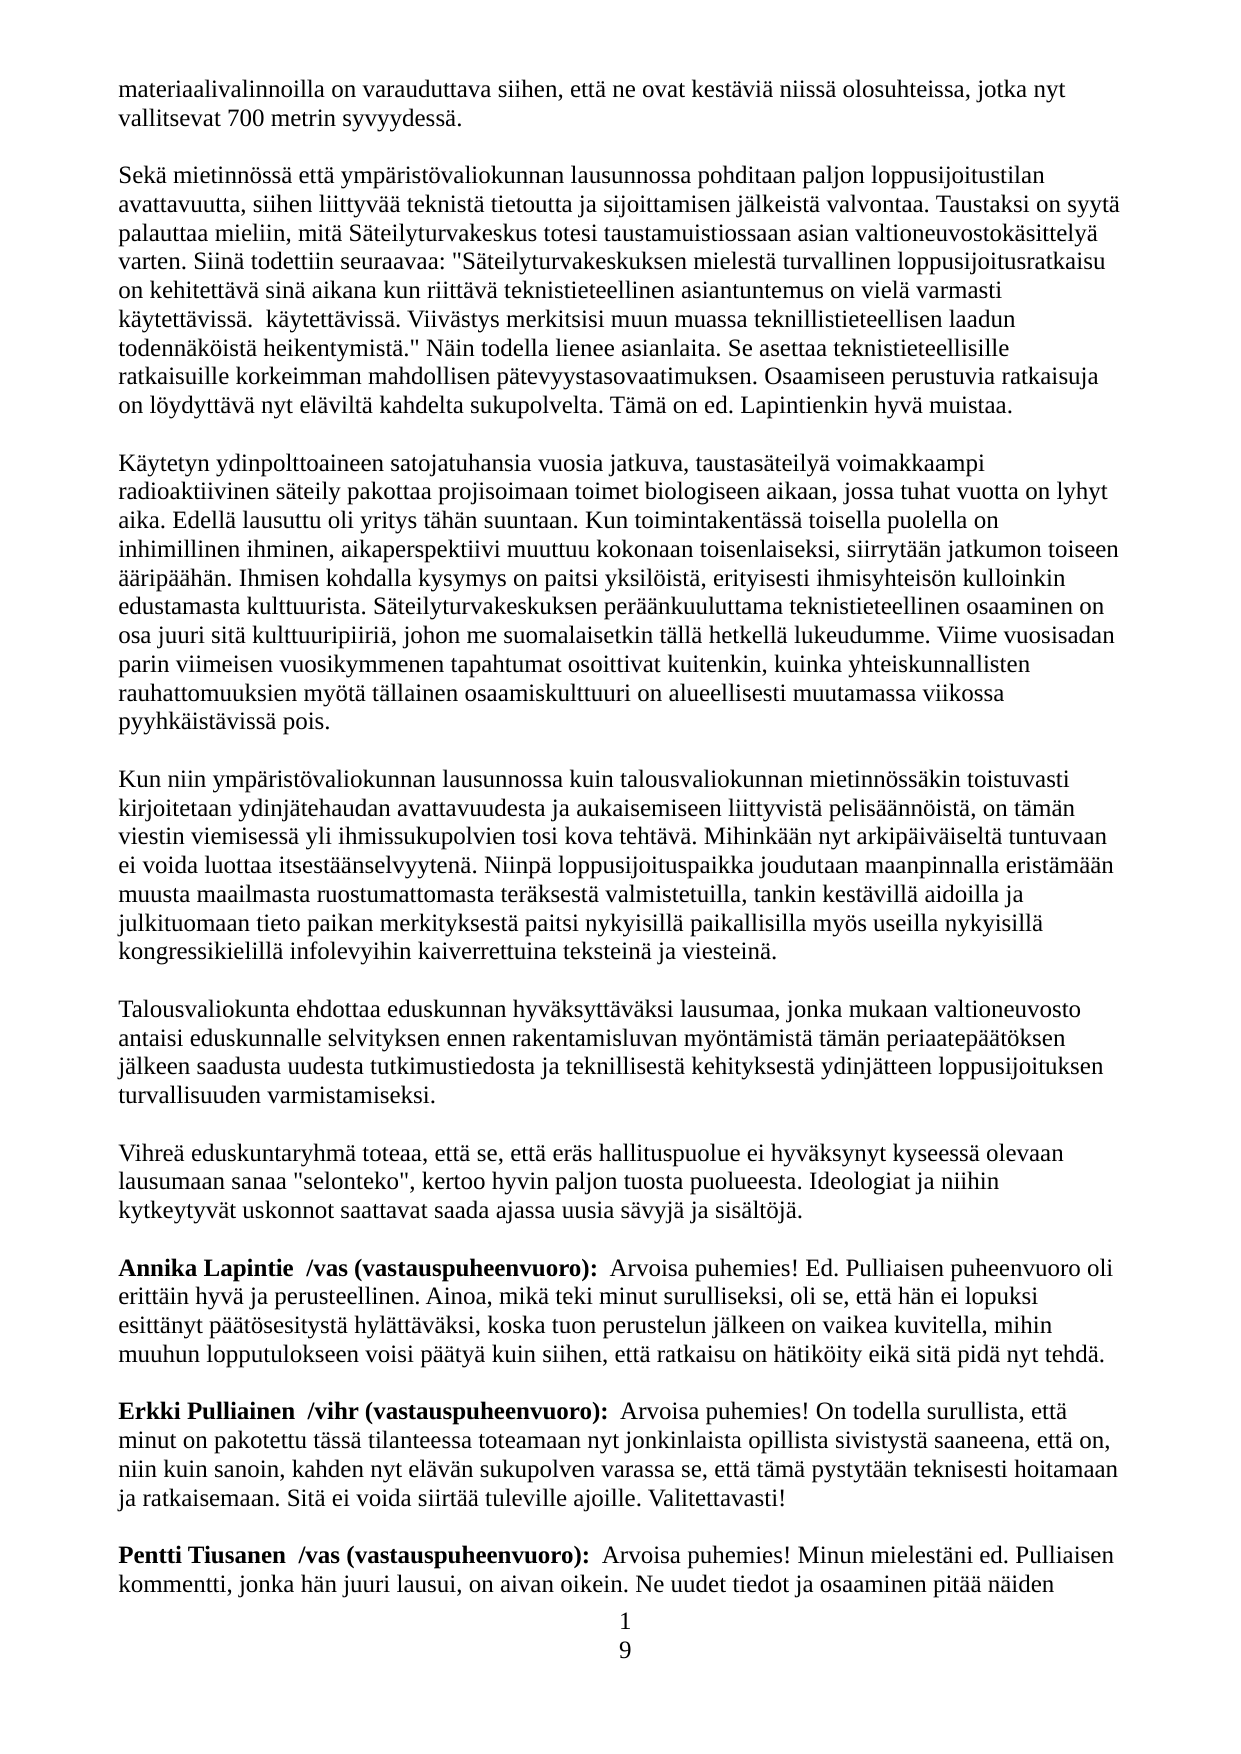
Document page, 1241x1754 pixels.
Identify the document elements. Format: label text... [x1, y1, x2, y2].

text Vihreä eduskuntaryhmä toteaa, että se, että eräs hallituspuolue ei hyväksynyt kyseessä olevaan lausumaan sanaa "selonteko", kertoo hyvin paljon tuosta puolueesta. Ideologiat ja niihin kytkeytyvät uskonnot saattavat saada ajassa uusia sävyjä ja sisältöjä. [118, 1138, 1122, 1224]
text Annika Lapintie /vas (vastauspuheenvuoro): Arvoisa puhemies! Ed. Pulliaisen puheenvuoro oli erittäin hyvä ja perusteellinen. Ainoa, mikä teki minut surulliseksi, oli se, että hän ei lopuksi esittänyt päätösesitystä hylättäväksi, koska tuon perustelun jälkeen on vaikea kuvitella, mihin muuhun lopputulokseen voisi päätyä kuin siihen, että ratkaisu on hätiköity eikä sitä pidä nyt tehdä. [118, 1253, 1122, 1368]
text Erkki Pulliainen /vihr (vastauspuheenvuoro): Arvoisa puhemies! On todella surullista, että minut on pakotettu tässä tilanteessa toteamaan nyt jonkinlaista opillista sivistystä saaneena, että on, niin kuin sanoin, kahden nyt elävän sukupolven varassa se, että tämä pystytään teknisesti hoitamaan ja ratkaisemaan. Sitä ei voida siirtää tuleville ajoille. Valitettavasti! [118, 1396, 1122, 1511]
text Talousvaliokunta ehdottaa eduskunnan hyväksyttäväksi lausumaa, jonka mukaan valtioneuvosto antaisi eduskunnalle selvityksen ennen rakentamisluvan myöntämistä tämän periaatepäätöksen jälkeen saadusta uudesta tutkimustiedosta ja teknillisestä kehityksestä ydinjätteen loppusijoituksen turvallisuuden varmistamiseksi. [118, 994, 1122, 1109]
text materiaalivalinnoilla on varauduttava siihen, että ne ovat kestäviä niissä olosuhteissa, jotka nyt vallitsevat 700 metrin syvyydessä. [118, 74, 1122, 131]
text Sekä mietinnössä että ympäristövaliokunnan lausunnossa pohditaan paljon loppusijoitustilan avattavuutta, siihen liittyvää teknistä tietoutta ja sijoittamisen jälkeistä valvontaa. Taustaksi on syytä palauttaa mieliin, mitä Säteilyturvakeskus totesi taustamuistiossaan asian valtioneuvostokäsittelyä varten. Siinä todettiin seuraavaa: "Säteilyturvakeskuksen mielestä turvallinen loppusijoitusratkaisu on kehitettävä sinä aikana kun riittävä teknistieteellinen asiantuntemus on vielä varmasti käytettävissä. käytettävissä. Viivästys merkitsisi muun muassa teknillistieteellisen laadun todennäköistä heikentymistä." Näin todella lienee asianlaita. Se asettaa teknistieteellisille ratkaisuille korkeimman mahdollisen pätevyystasovaatimuksen. Osaamiseen perustuvia ratkaisuja on löydyttävä nyt eläviltä kahdelta sukupolvelta. Tämä on ed. Lapintienkin hyvä muistaa. [118, 160, 1122, 419]
text Kun niin ympäristövaliokunnan lausunnossa kuin talousvaliokunnan mietinnössäkin toistuvasti kirjoitetaan ydinjätehaudan avattavuudesta ja aukaisemiseen liittyvistä pelisäännöistä, on tämän viestin viemisessä yli ihmissukupolvien tosi kova tehtävä. Mihinkään nyt arkipäiväiseltä tuntuvaan ei voida luottaa itsestäänselvyytenä. Niinpä loppusijoituspaikka joudutaan maanpinnalla eristämään muusta maailmasta ruostumattomasta teräksestä valmistetuilla, tankin kestävillä aidoilla ja julkituomaan tieto paikan merkityksestä paitsi nykyisillä paikallisilla myös useilla nykyisillä kongressikielillä infolevyihin kaiverrettuina teksteinä ja viesteinä. [118, 764, 1122, 965]
text Pentti Tiusanen /vas (vastauspuheenvuoro): Arvoisa puhemies! Minun mielestäni ed. Pulliaisen kommentti, jonka hän juuri lausui, on aivan oikein. Ne uudet tiedot ja osaaminen pitää näiden [118, 1540, 1122, 1598]
text Käytetyn ydinpolttoaineen satojatuhansia vuosia jatkuva, taustasäteilyä voimakkaampi radioaktiivinen säteily pakottaa projisoimaan toimet biologiseen aikaan, jossa tuhat vuotta on lyhyt aika. Edellä lausuttu oli yritys tähän suuntaan. Kun toimintakentässä toisella puolella on inhimillinen ihminen, aikaperspektiivi muuttuu kokonaan toisenlaiseksi, siirrytään jatkumon toiseen ääripäähän. Ihmisen kohdalla kysymys on paitsi yksilöistä, erityisesti ihmisyhteisön kulloinkin edustamasta kulttuurista. Säteilyturvakeskuksen peräänkuuluttama teknistieteellinen osaaminen on osa juuri sitä kulttuuripiiriä, johon me suomalaisetkin tällä hetkellä lukeudumme. Viime vuosisadan parin viimeisen vuosikymmenen tapahtumat osoittivat kuitenkin, kuinka yhteiskunnallisten rauhattomuuksien myötä tällainen osaamiskulttuuri on alueellisesti muutamassa viikossa pyyhkäistävissä pois. [118, 448, 1122, 735]
